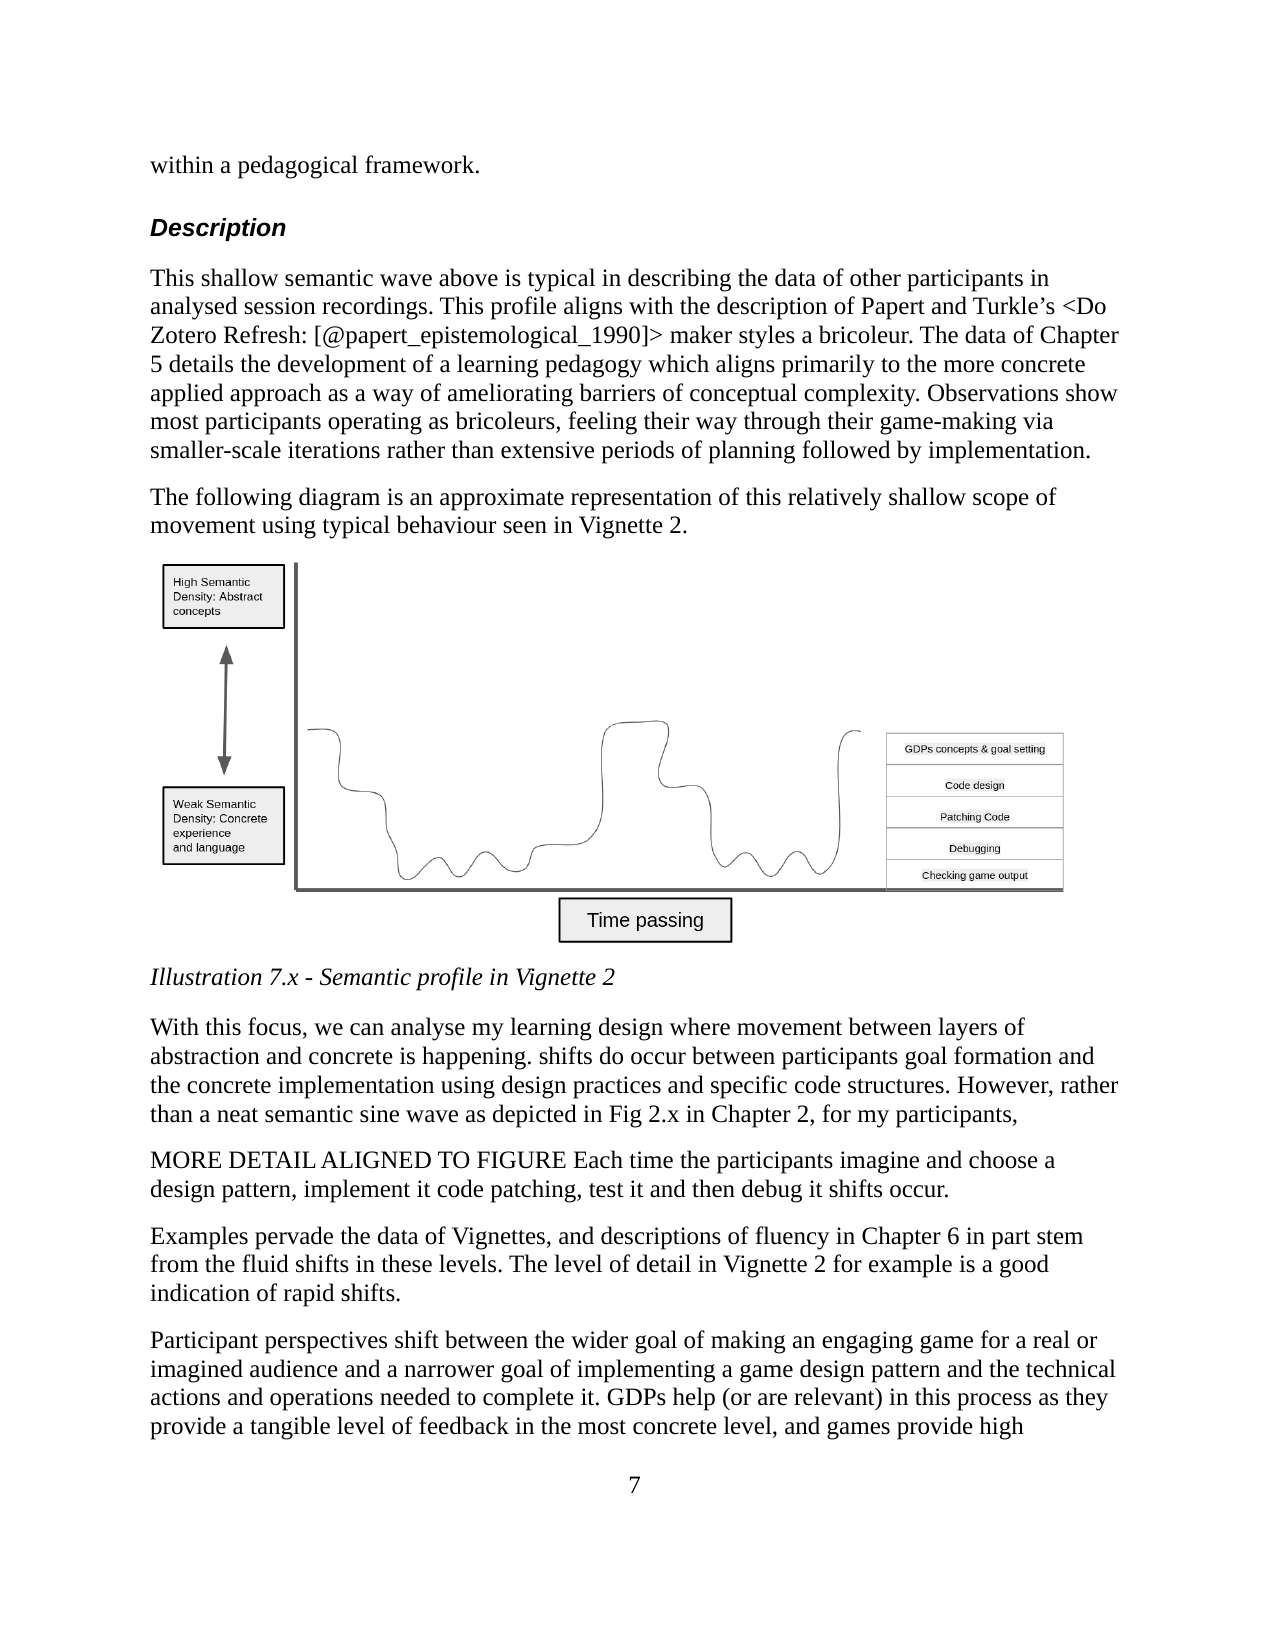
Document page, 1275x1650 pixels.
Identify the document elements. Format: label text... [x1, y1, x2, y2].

picture [150, 548, 1077, 950]
text Participant perspectives shift between the wider goal of making an engaging game for a real or imagined audience and a narrower goal of implementing a game design pattern and the technical actions and operations needed to complete it. GDPs help (or are relevant) in this process as they provide a tangible level of feedback in the most concrete level, and games provide high [150, 1325, 1125, 1440]
text This shallow semantic wave above is typical in describing the data of other participants in analysed session recordings. This profile aligns with the description of Papert and Turkle’s <Do Zotero Refresh: [@papert_epistemological_1990]> maker styles a bricoleur. The data of Chapter 5 details the development of a learning pedagogy which aligns primarily to the more concrete applied approach as a way of ameliorating barriers of conceptual complexity. Observations show most participants operating as bricoleurs, feeling their way through their game-making via smaller-scale iterations rather than extensive periods of planning followed by implementation. [150, 263, 1125, 464]
text Illustration 7.x - Semantic profile in Vignette 2 [150, 962, 1125, 991]
text MORE DETAIL ALIGNED TO FIGURE Each time the participants imagine and choose a design pattern, implement it code patching, test it and then debug it shifts occur. [150, 1145, 1125, 1203]
text With this focus, we can analyse my learning design where movement between layers of abstraction and concrete is happening. shifts do occur between participants goal formation and the concrete implementation using design practices and specific code structures. However, rather than a neat semantic sine wave as depicted in Fig 2.x in Chapter 2, for my participants, [150, 1012, 1125, 1127]
subtitle Description [150, 213, 1125, 241]
text within a pedagogical framework. [150, 150, 1125, 179]
text The following diagram is an approximate representation of this relatively shallow scope of movement using typical behaviour seen in Vignette 2. [150, 482, 1125, 539]
text Examples pervade the data of Vignettes, and descriptions of fluency in Chapter 6 in part stem from the fluid shifts in these levels. The level of detail in Vignette 2 for example is a good indication of rapid shifts. [150, 1221, 1125, 1307]
